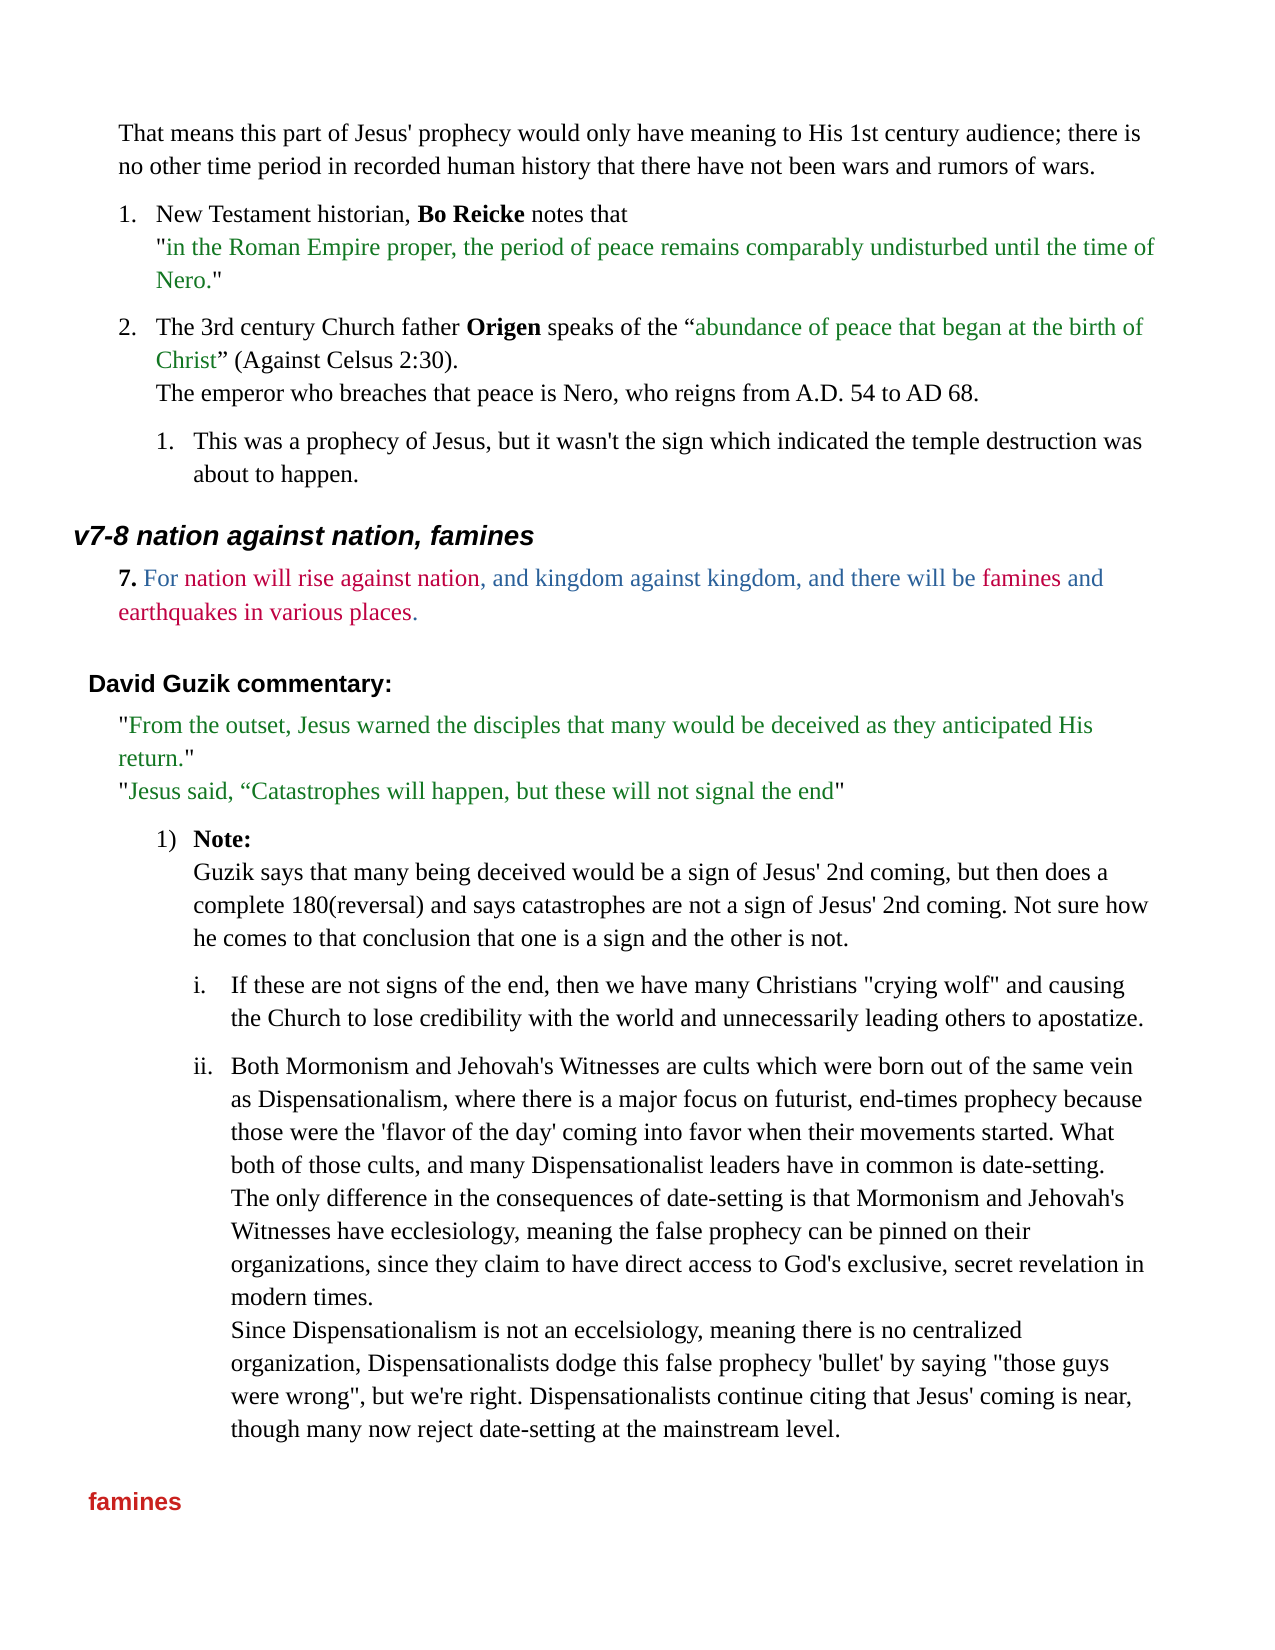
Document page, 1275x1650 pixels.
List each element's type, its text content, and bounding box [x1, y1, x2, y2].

list Both Mormonism and Jehovah's Witnesses are cults which were born out of the same vein as Dispensationalism, where there is a major focus on futurist, end-times prophecy because those were the 'flavor of the day' coming into favor when their movements started. What both of those cults, and many Dispensationalist leaders have in common is date-setting. The only difference in the consequences of date-setting is that Mormonism and Jehovah's Witnesses have ecclesiology, meaning the false prophecy can be pinned on their organizations, since they claim to have direct access to God's exclusive, secret revelation in modern times. Since Dispensationalism is not an eccelsiology, meaning there is no centralized organization, Dispensationalists dodge this false prophecy 'bullet' by saying "those guys were wrong", but we're right. Dispensationalists continue citing that Jesus' coming is near, though many now reject date-setting at the mainstream level. [193, 1051, 1157, 1443]
list New Testament historian, Bo Reicke notes that "in the Roman Empire proper, the period of peace remains comparably undisturbed until the time of Nero." [118, 199, 1157, 293]
subtitle David Guzik commentary: [88, 669, 1157, 698]
list If these are not signs of the end, then we have many Christians "crying wolf" and causing the Church to lose credibility with the world and unnecessarily leading others to apostatize. [193, 971, 1157, 1032]
list Note: Guzik says that many being deceived would be a sign of Jesus' 2nd coming, but then does a complete 180(reversal) and says catastrophes are not a sign of Jesus' 2nd coming. Not sure how he comes to that conclusion that one is a sign and the other is not. [156, 824, 1157, 952]
subtitle v7-8 nation against nation, famines [73, 519, 1157, 551]
text "From the outset, Jesus warned the disciples that many would be deceived as they anticipated His return." "Jesus said, “Catastrophes will happen, but these will not signal the end" [118, 710, 1157, 805]
text That means this part of Jesus' prophecy would only have meaning to His 1st century audience; there is no other time period in recorded human history that there have not been wars and rumors of wars. [118, 118, 1157, 180]
list This was a prophecy of Jesus, but it wasn't the sign which indicated the temple destruction was about to happen. [156, 426, 1157, 488]
text 7. For nation will rise against nation, and kingdom against kingdom, and there will be famines and earthquakes in various places. [118, 563, 1157, 625]
list The 3rd century Church father Origen speaks of the “abundance of peace that began at the birth of Christ” (Against Celsus 2:30). The emperor who breaches that peace is Nero, who reigns from A.D. 54 to AD 68. [118, 312, 1157, 407]
subtitle famines [88, 1487, 1157, 1516]
